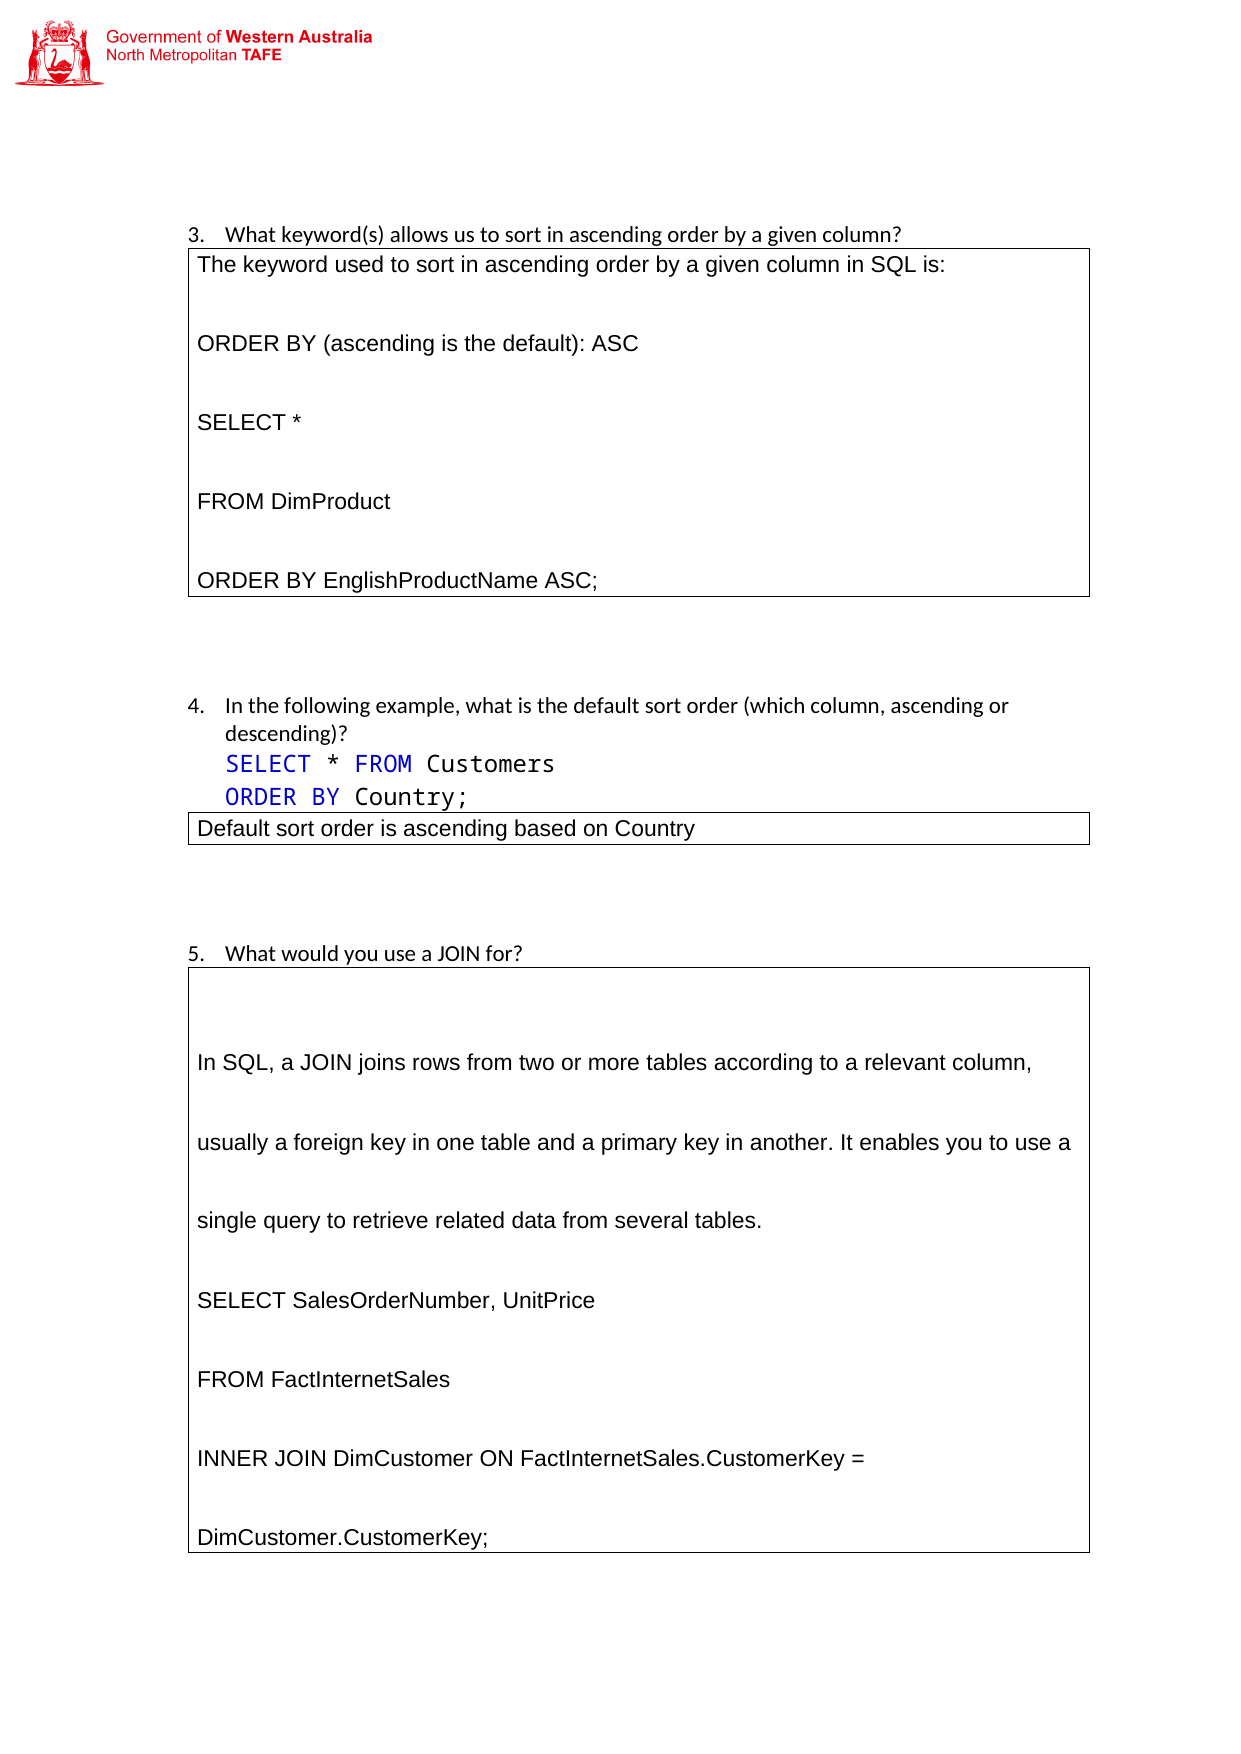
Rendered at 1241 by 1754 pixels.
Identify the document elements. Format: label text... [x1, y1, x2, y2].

text In SQL, a JOIN joins rows from two or more tables according to a relevant column, usually a foreign key in one table and a primary key in another. It enables you to use a single query to retrieve related data from several tables. [189, 968, 1089, 1234]
text Default sort order is ascending based on Country [189, 813, 1089, 844]
text ORDER BY (ascending is the default): ASC [189, 327, 1089, 356]
text The keyword used to sort in ascending order by a given column in SQL is: [189, 249, 1089, 277]
text FROM DimProduct [189, 485, 1089, 514]
text INNER JOIN DimCustomer ON FactInternetSales.CustomerKey = DimCustomer.CustomerKey; [189, 1442, 1089, 1552]
text ORDER BY EnglishProductName ASC; [189, 564, 1089, 596]
list What keyword(s) allows us to sort in ascending order by a given column? [187, 220, 1090, 248]
list In the following example, what is the default sort order (which column, ascending or descending)? SELECT * FROM Customers ORDER BY Country; [187, 691, 1090, 812]
text SELECT * [189, 406, 1089, 435]
list What would you use a JOIN for? [187, 939, 1090, 967]
text SELECT SalesOrderNumber, UnitPrice [189, 1283, 1089, 1313]
text FROM FactInternetSales [189, 1362, 1089, 1392]
